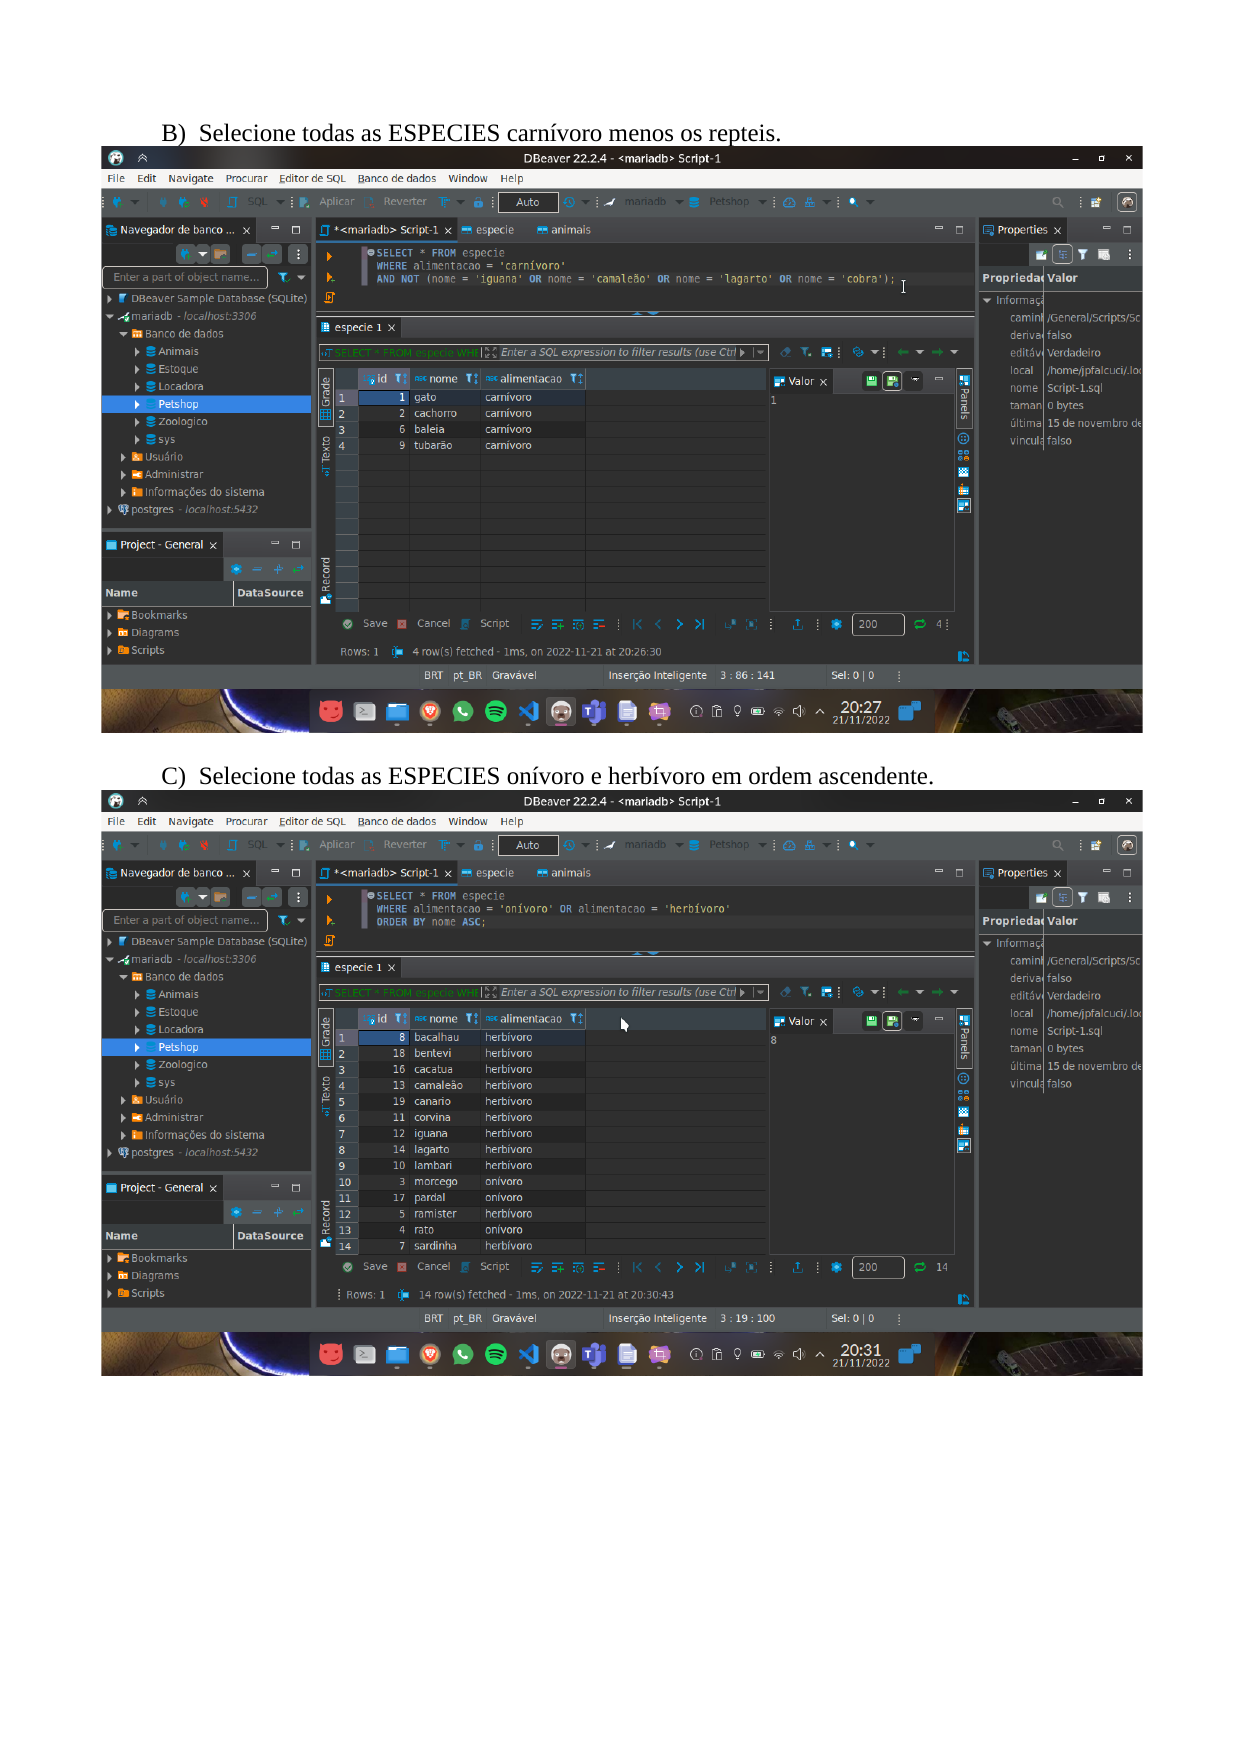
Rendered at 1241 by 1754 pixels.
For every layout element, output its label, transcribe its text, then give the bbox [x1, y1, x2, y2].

list Selecione todas as ESPECIES carnívoro menos os repteis. [161, 118, 1120, 146]
picture [101, 790, 1143, 1376]
list Selecione todas as ESPECIES onívoro e herbívoro em ordem ascendente. [161, 761, 1120, 790]
picture [101, 146, 1143, 733]
